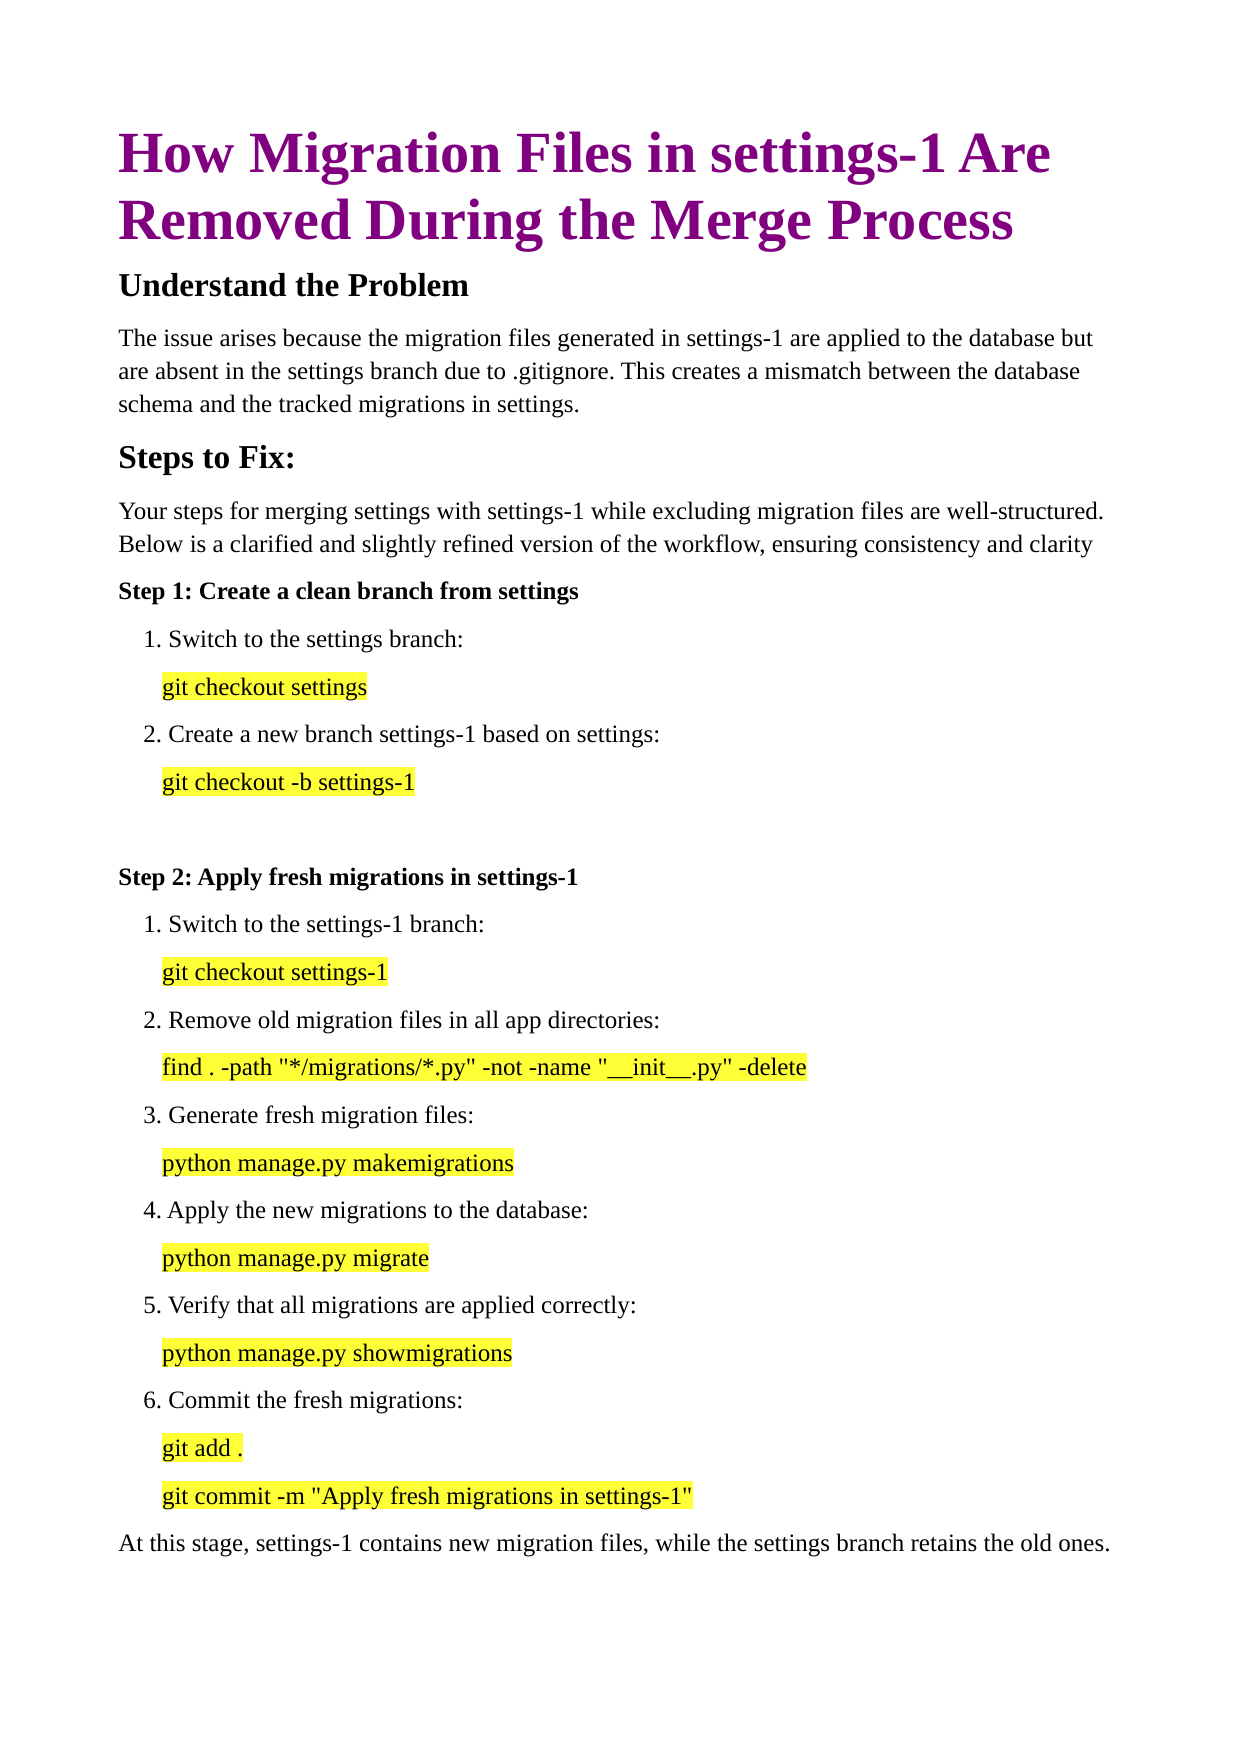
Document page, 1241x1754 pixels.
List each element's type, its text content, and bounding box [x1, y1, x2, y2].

text Step 2: Apply fresh migrations in settings-1 [118, 862, 1122, 891]
text 2. Remove old migration files in all app directories: [118, 1005, 1122, 1033]
text Understand the Problem [118, 265, 1122, 303]
text find . -path "*/migrations/*.py" -not -name "__init__.py" -delete [118, 1052, 1122, 1081]
text python manage.py migrate [118, 1243, 1122, 1272]
subtitle How Migration Files in settings-1 Are Removed During the Merge Process [118, 118, 1122, 252]
text python manage.py showmigrations [118, 1338, 1122, 1367]
text git add . [118, 1433, 1122, 1462]
text The issue arises because the migration files generated in settings-1 are applied to the database but are absent in the settings branch due to .gitignore. This creates a mismatch between the database schema and the tracked migrations in settings. [118, 323, 1122, 418]
text python manage.py makemigrations [118, 1148, 1122, 1176]
text git commit -m "Apply fresh migrations in settings-1" [118, 1481, 1122, 1509]
text 3. Generate fresh migration files: [118, 1100, 1122, 1129]
text git checkout settings-1 [118, 957, 1122, 986]
text Step 1: Create a clean branch from settings [118, 576, 1122, 605]
text 1. Switch to the settings branch: [118, 624, 1122, 653]
text 4. Apply the new migrations to the database: [118, 1195, 1122, 1224]
text At this stage, settings-1 contains new migration files, while the settings branch retains the old ones. [118, 1528, 1122, 1557]
text git checkout -b settings-1 [118, 767, 1122, 796]
text git checkout settings [118, 672, 1122, 700]
text Steps to Fix: [118, 437, 1122, 475]
text 2. Create a new branch settings-1 based on settings: [118, 719, 1122, 748]
text 5. Verify that all migrations are applied correctly: [118, 1290, 1122, 1319]
text Your steps for merging settings with settings-1 while excluding migration files are well-structured. Below is a clarified and slightly refined version of the workflow, ensuring consistency and clarity [118, 496, 1122, 557]
text 1. Switch to the settings-1 branch: [118, 909, 1122, 938]
text 6. Commit the fresh migrations: [118, 1386, 1122, 1414]
